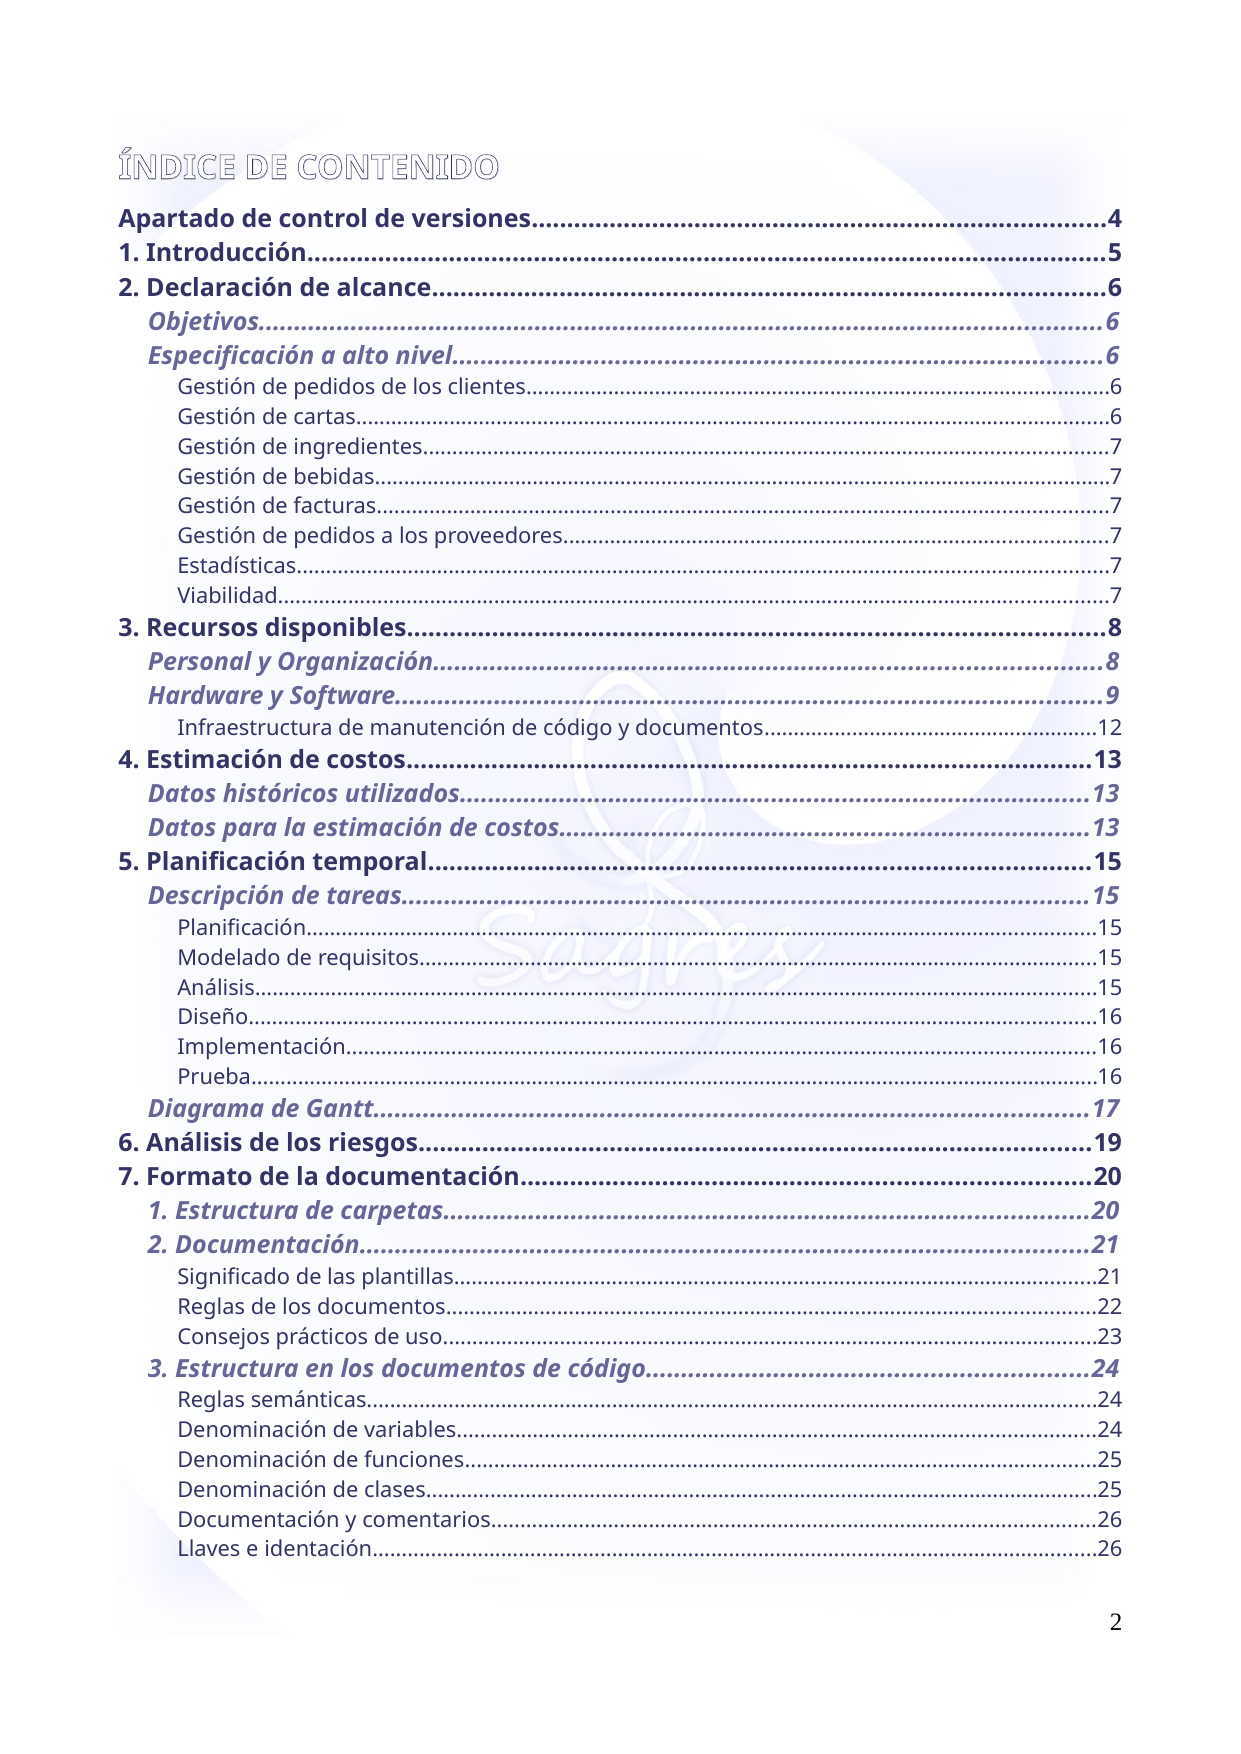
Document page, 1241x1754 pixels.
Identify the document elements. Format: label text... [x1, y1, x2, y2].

text Infraestructura de manutención de código y documentos 12 [177, 712, 1122, 742]
text Datos para la estimación de costos 13 [148, 810, 1122, 844]
text Gestión de bebidas 7 [177, 461, 1122, 491]
text Consejos prácticos de uso 23 [177, 1321, 1122, 1350]
text Datos históricos utilizados 13 [148, 776, 1122, 810]
text 3. Estructura en los documentos de código 24 [148, 1350, 1122, 1384]
text Reglas de los documentos 22 [177, 1291, 1122, 1321]
text Hardware y Software 9 [148, 678, 1122, 712]
text Significado de las plantillas 21 [177, 1261, 1122, 1291]
text Llaves e identación 26 [177, 1533, 1122, 1563]
text Especificación a alto nivel 6 [148, 337, 1122, 371]
picture [118, 188, 1122, 201]
text Denominación de variables 24 [177, 1414, 1122, 1444]
text Reglas semánticas 24 [177, 1384, 1122, 1414]
text 5. Planificación temporal 15 [118, 844, 1122, 878]
text Apartado de control de versiones 4 [118, 201, 1122, 235]
text 3. Recursos disponibles 8 [118, 610, 1122, 644]
text Objetivos 6 [148, 303, 1122, 337]
text 6. Análisis de los riesgos 19 [118, 1125, 1122, 1159]
text Implementación 16 [177, 1031, 1122, 1061]
text Gestión de cartas 6 [177, 401, 1122, 431]
text Planificación 15 [177, 912, 1122, 942]
subtitle Índice de contenido [118, 143, 1122, 188]
text 1. Estructura de carpetas 20 [148, 1193, 1122, 1227]
picture [118, 1193, 1122, 1636]
picture [118, 303, 177, 610]
text Análisis 15 [177, 972, 1122, 1001]
text Gestión de pedidos de los clientes 6 [177, 371, 1122, 401]
picture [118, 644, 177, 742]
text 2. Documentación 21 [148, 1227, 1122, 1261]
text 4. Estimación de costos 13 [118, 742, 1122, 776]
text Prueba 16 [177, 1061, 1122, 1091]
picture [118, 878, 177, 1125]
text Estadísticas 7 [177, 550, 1122, 580]
picture [118, 118, 1122, 143]
text 2. Declaración de alcance 6 [118, 269, 1122, 303]
text Gestión de pedidos a los proveedores 7 [177, 520, 1122, 550]
text Descripción de tareas 15 [148, 878, 1122, 912]
text Documentación y comentarios 26 [177, 1504, 1122, 1533]
text Viabilidad 7 [177, 580, 1122, 610]
text Denominación de clases 25 [177, 1474, 1122, 1504]
text Gestión de facturas 7 [177, 491, 1122, 520]
text Diseño 16 [177, 1001, 1122, 1031]
text Diagrama de Gantt 17 [148, 1091, 1122, 1125]
text 1. Introducción 5 [118, 235, 1122, 269]
text Modelado de requisitos 15 [177, 942, 1122, 972]
text 7. Formato de la documentación 20 [118, 1159, 1122, 1193]
text Personal y Organización 8 [148, 644, 1122, 678]
picture [118, 776, 148, 844]
text Gestión de ingredientes 7 [177, 431, 1122, 461]
text Denominación de funciones 25 [177, 1444, 1122, 1474]
